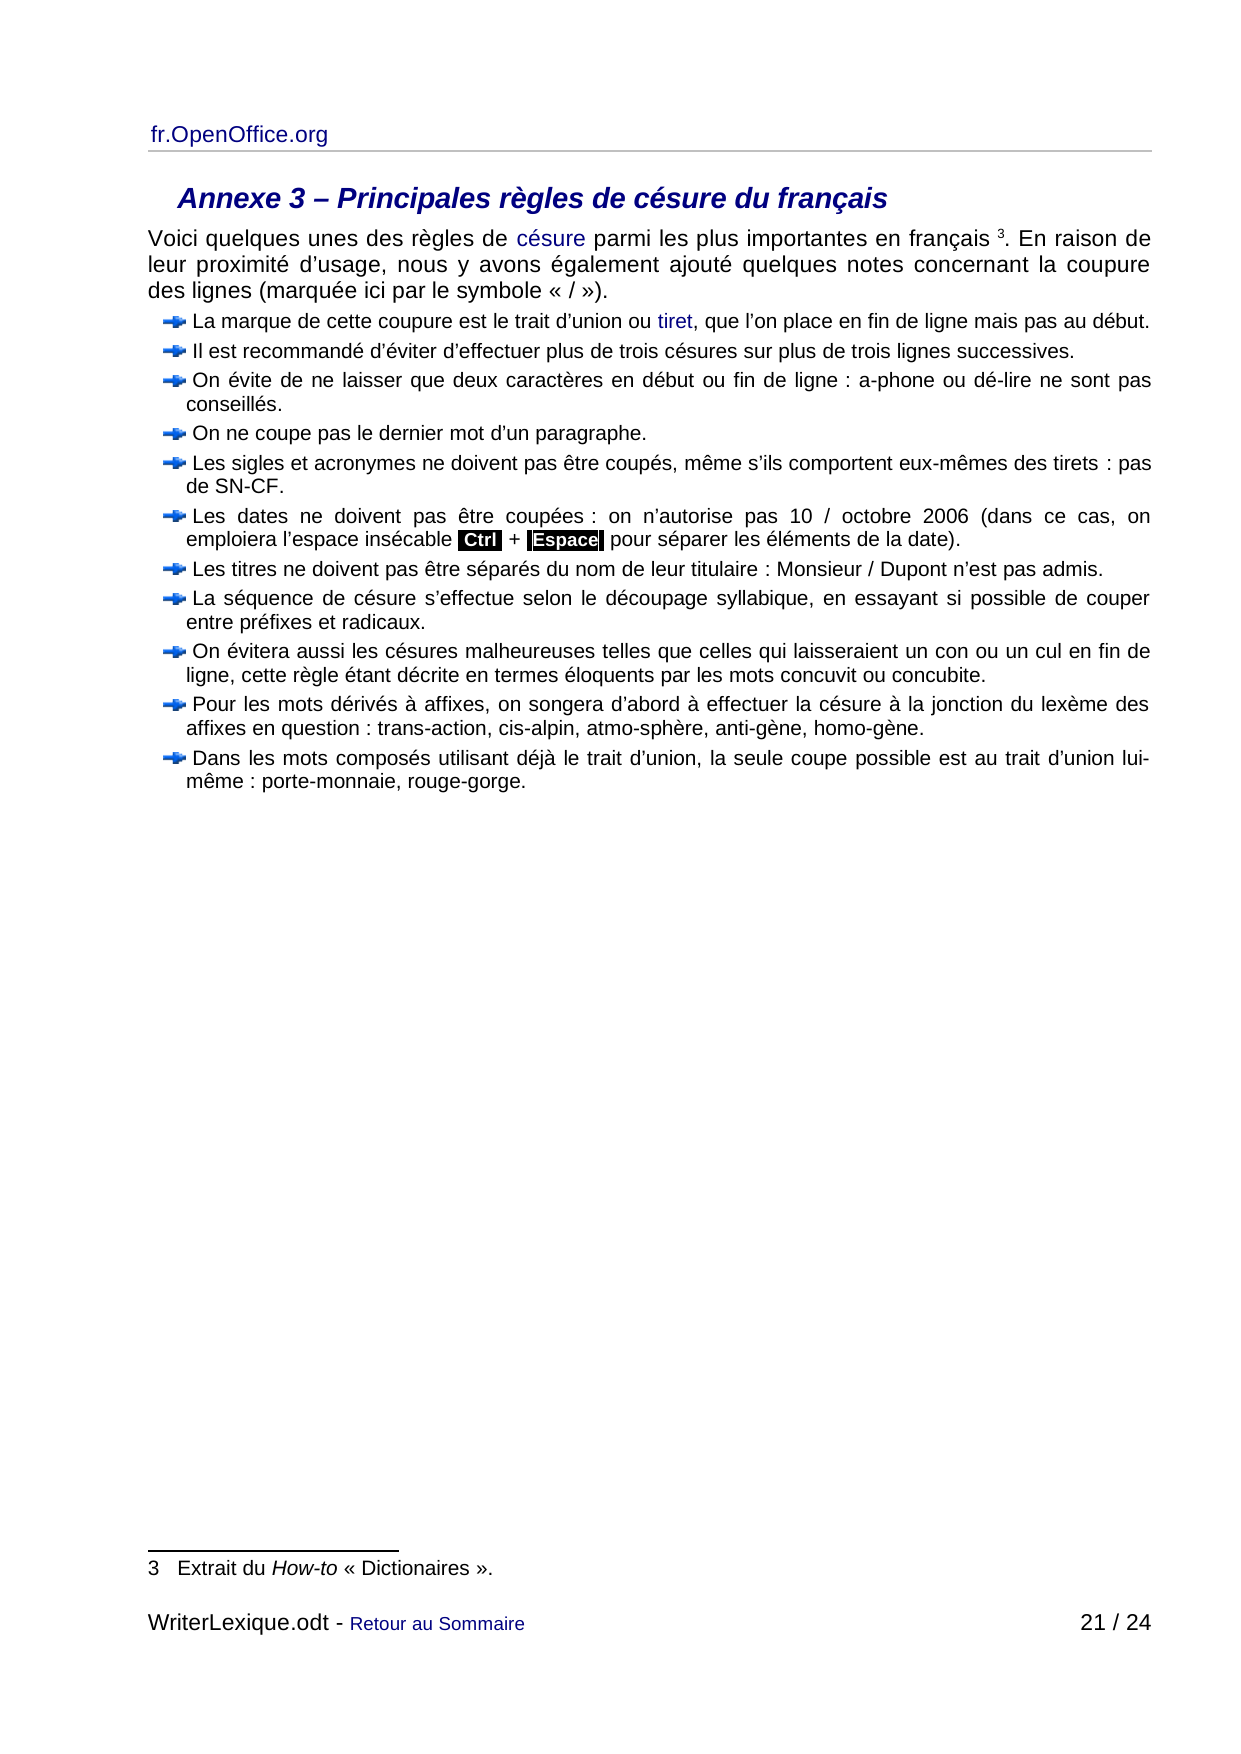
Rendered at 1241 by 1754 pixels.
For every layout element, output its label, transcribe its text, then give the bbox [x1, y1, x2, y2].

list Pour les mots dérivés à affixes, on songera d’abord à effectuer la césure à la jonction du lexème des affixes en question : trans-action, cis-alpin, atmo-sphère, anti-gène, homo-gène. [162, 693, 1152, 740]
picture [163, 593, 186, 605]
list On évitera aussi les césures malheureuses telles que celles qui laisseraient un con ou un cul en fin de ligne, cette règle étant décrite en termes éloquents par les mots concuvit ou concubite. [162, 640, 1152, 687]
text Voici quelques unes des règles de césure parmi les plus importantes en français . En raison de leur proximité d’usage, nous y avons également ajouté quelques notes concernant la coupure des lignes (marquée ici par le symbole « / »). [148, 226, 1152, 304]
picture [163, 510, 186, 522]
picture [163, 752, 186, 764]
list La marque de cette coupure est le trait d’union ou tiret, que l’on place en fin de ligne mais pas au début. [162, 310, 1152, 333]
picture [163, 375, 186, 387]
list Il est recommandé d’éviter d’effectuer plus de trois césures sur plus de trois lignes successives. [162, 339, 1152, 363]
list Dans les mots composés utilisant déjà le trait d’union, la seule coupe possible est au trait d’union lui-même : porte-monnaie, rouge-gorge. [162, 746, 1152, 793]
picture [163, 457, 186, 469]
picture [163, 428, 186, 440]
subtitle Annexe 3 – Principales règles de césure du français [177, 182, 1152, 214]
list On ne coupe pas le dernier mot d’un paragraphe. [162, 422, 1152, 445]
list On évite de ne laisser que deux caractères en début ou fin de ligne : a-phone ou dé-lire ne sont pas conseillés. [162, 369, 1152, 416]
picture [163, 345, 186, 357]
list Les titres ne doivent pas être séparés du nom de leur titulaire : Monsieur / Dupont n’est pas admis. [162, 557, 1152, 581]
picture [163, 563, 186, 575]
list Les sigles et acronymes ne doivent pas être coupés, même s’ils comportent eux-mêmes des tirets : pas de SN-CF. [162, 451, 1152, 498]
list La séquence de césure s’effectue selon le découpage syllabique, en essayant si possible de couper entre préfixes et radicaux. [162, 587, 1152, 634]
text Extrait du How-to « Dictionaires ». [148, 1557, 1152, 1580]
picture [163, 699, 186, 711]
picture [163, 316, 186, 328]
list Les dates ne doivent pas être coupées : on n’autorise pas 10 / octobre 2006 (dans ce cas, on emploiera l’espace insécable Ctrl + Espace pour séparer les éléments de la date). [162, 504, 1152, 551]
picture [163, 646, 186, 658]
